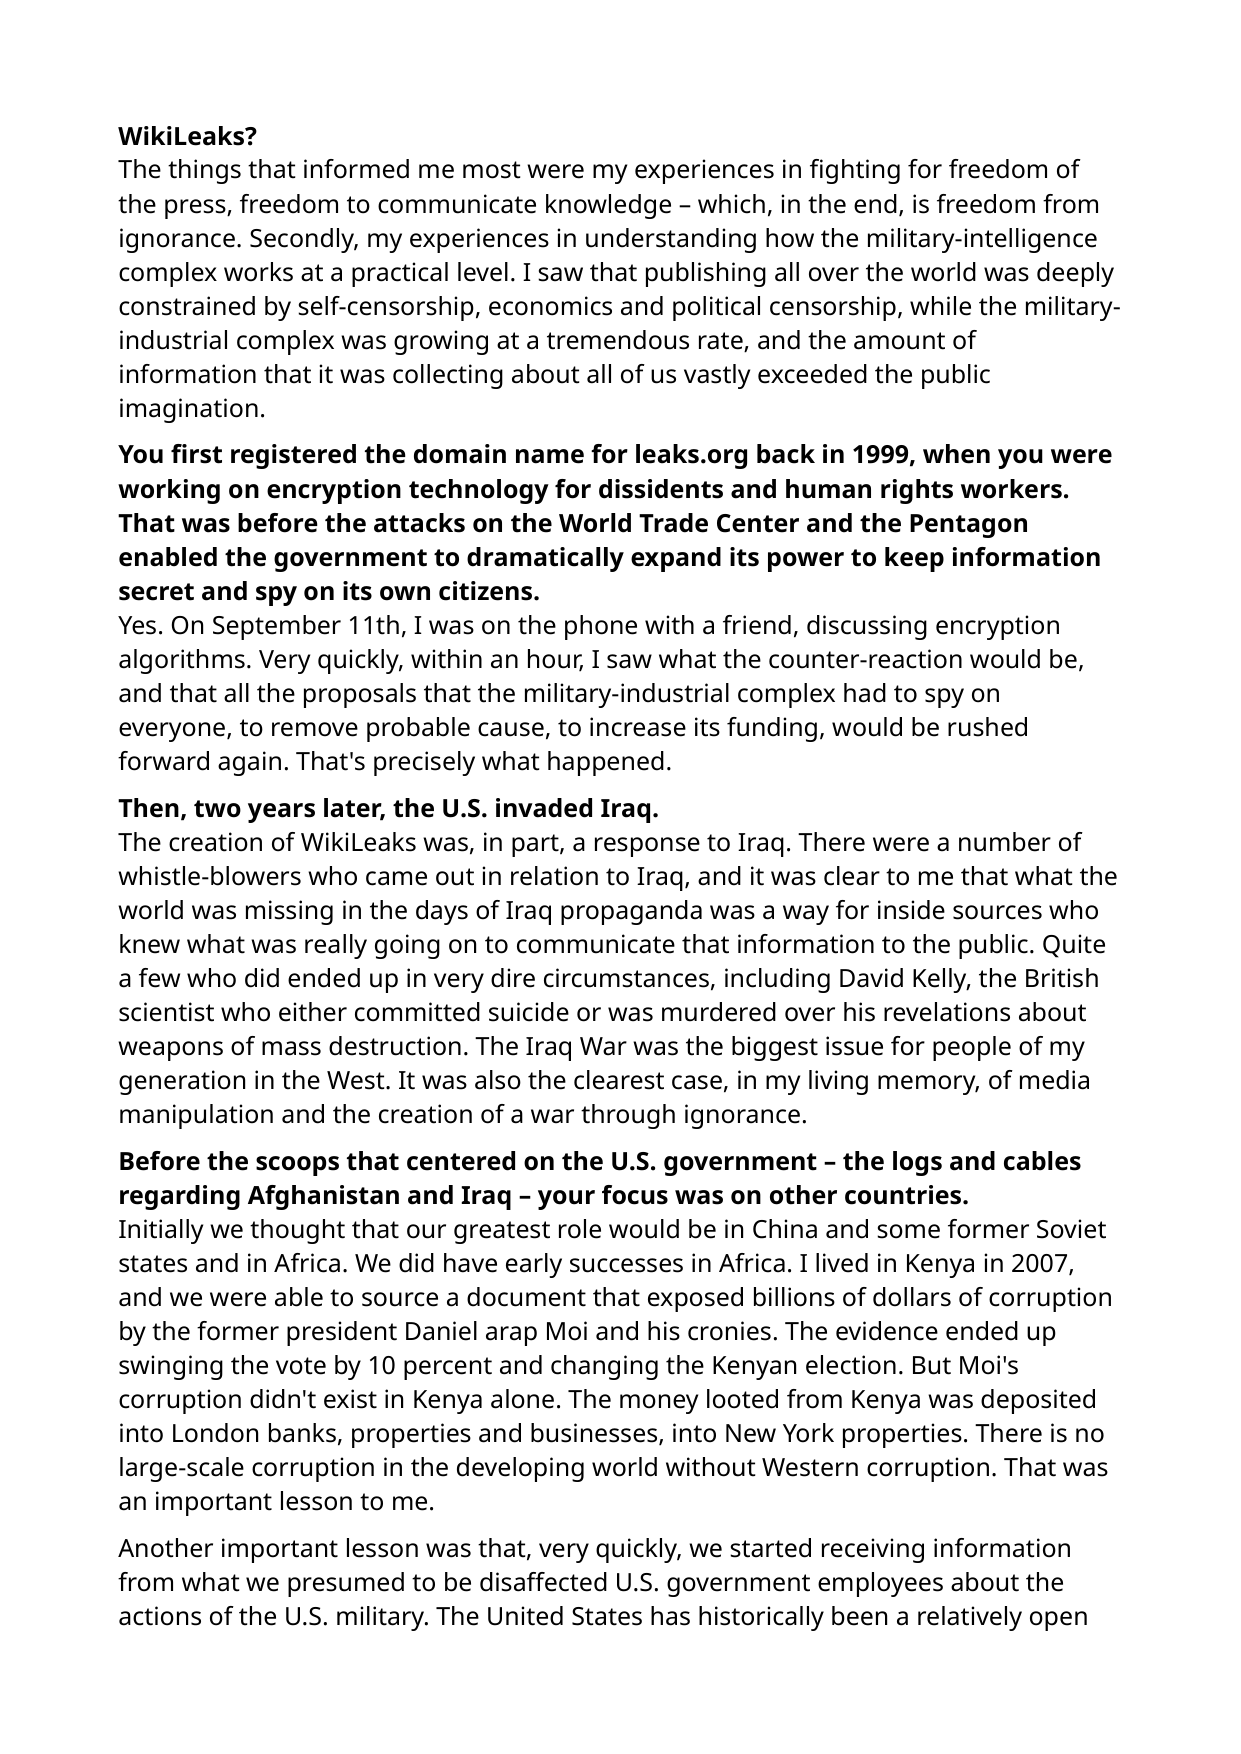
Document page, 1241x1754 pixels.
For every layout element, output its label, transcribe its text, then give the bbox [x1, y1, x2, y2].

text You first registered the domain name for leaks.org back in 1999, when you were working on encryption technology for dissidents and human rights workers. That was before the attacks on the World Trade Center and the Pentagon enabled the government to dramatically expand its power to keep information secret and spy on its own citizens. Yes. On September 11th, I was on the phone with a friend, discussing encryption algorithms. Very quickly, within an hour, I saw what the counter-reaction would be, and that all the proposals that the military-industrial complex had to spy on everyone, to remove probable cause, to increase its funding, would be rushed forward again. That's precisely what happened. [118, 437, 1122, 778]
text Before the scoops that centered on the U.S. government – the logs and cables regarding Afghanistan and Iraq – your focus was on other countries. Initially we thought that our greatest role would be in China and some former Soviet states and in Africa. We did have early successes in Africa. I lived in Kenya in 2007, and we were able to source a document that exposed billions of dollars of corruption by the former president Daniel arap Moi and his cronies. The evidence ended up swinging the vote by 10 percent and changing the Kenyan election. But Moi's corruption didn't exist in Kenya alone. The money looted from Kenya was deposited into London banks, properties and businesses, into New York properties. There is no large-scale corruption in the developing world without Western corruption. That was an important lesson to me. [118, 1143, 1122, 1518]
text Another important lesson was that, very quickly, we started receiving information from what we presumed to be disaffected U.S. government employees about the actions of the U.S. military. The United States has historically been a relatively open [118, 1531, 1122, 1633]
text Then, two years later, the U.S. invaded Iraq. The creation of WikiLeaks was, in part, a response to Iraq. There were a number of whistle-blowers who came out in relation to Iraq, and it was clear to me that what the world was missing in the days of Iraq propaganda was a way for inside sources who knew what was really going on to communicate that information to the public. Quite a few who did ended up in very dire circumstances, including David Kelly, the British scientist who either committed suicide or was murdered over his revelations about weapons of mass destruction. The Iraq War was the biggest issue for people of my generation in the West. It was also the clearest case, in my living memory, of media manipulation and the creation of a war through ignorance. [118, 790, 1122, 1131]
text WikiLeaks? The things that informed me most were my experiences in fighting for freedom of the press, freedom to communicate knowledge – which, in the end, is freedom from ignorance. Secondly, my experiences in understanding how the military-intelligence complex works at a practical level. I saw that publishing all over the world was deeply constrained by self-censorship, economics and political censorship, while the military-industrial complex was growing at a tremendous rate, and the amount of information that it was collecting about all of us vastly exceeded the public imagination. [118, 118, 1122, 425]
